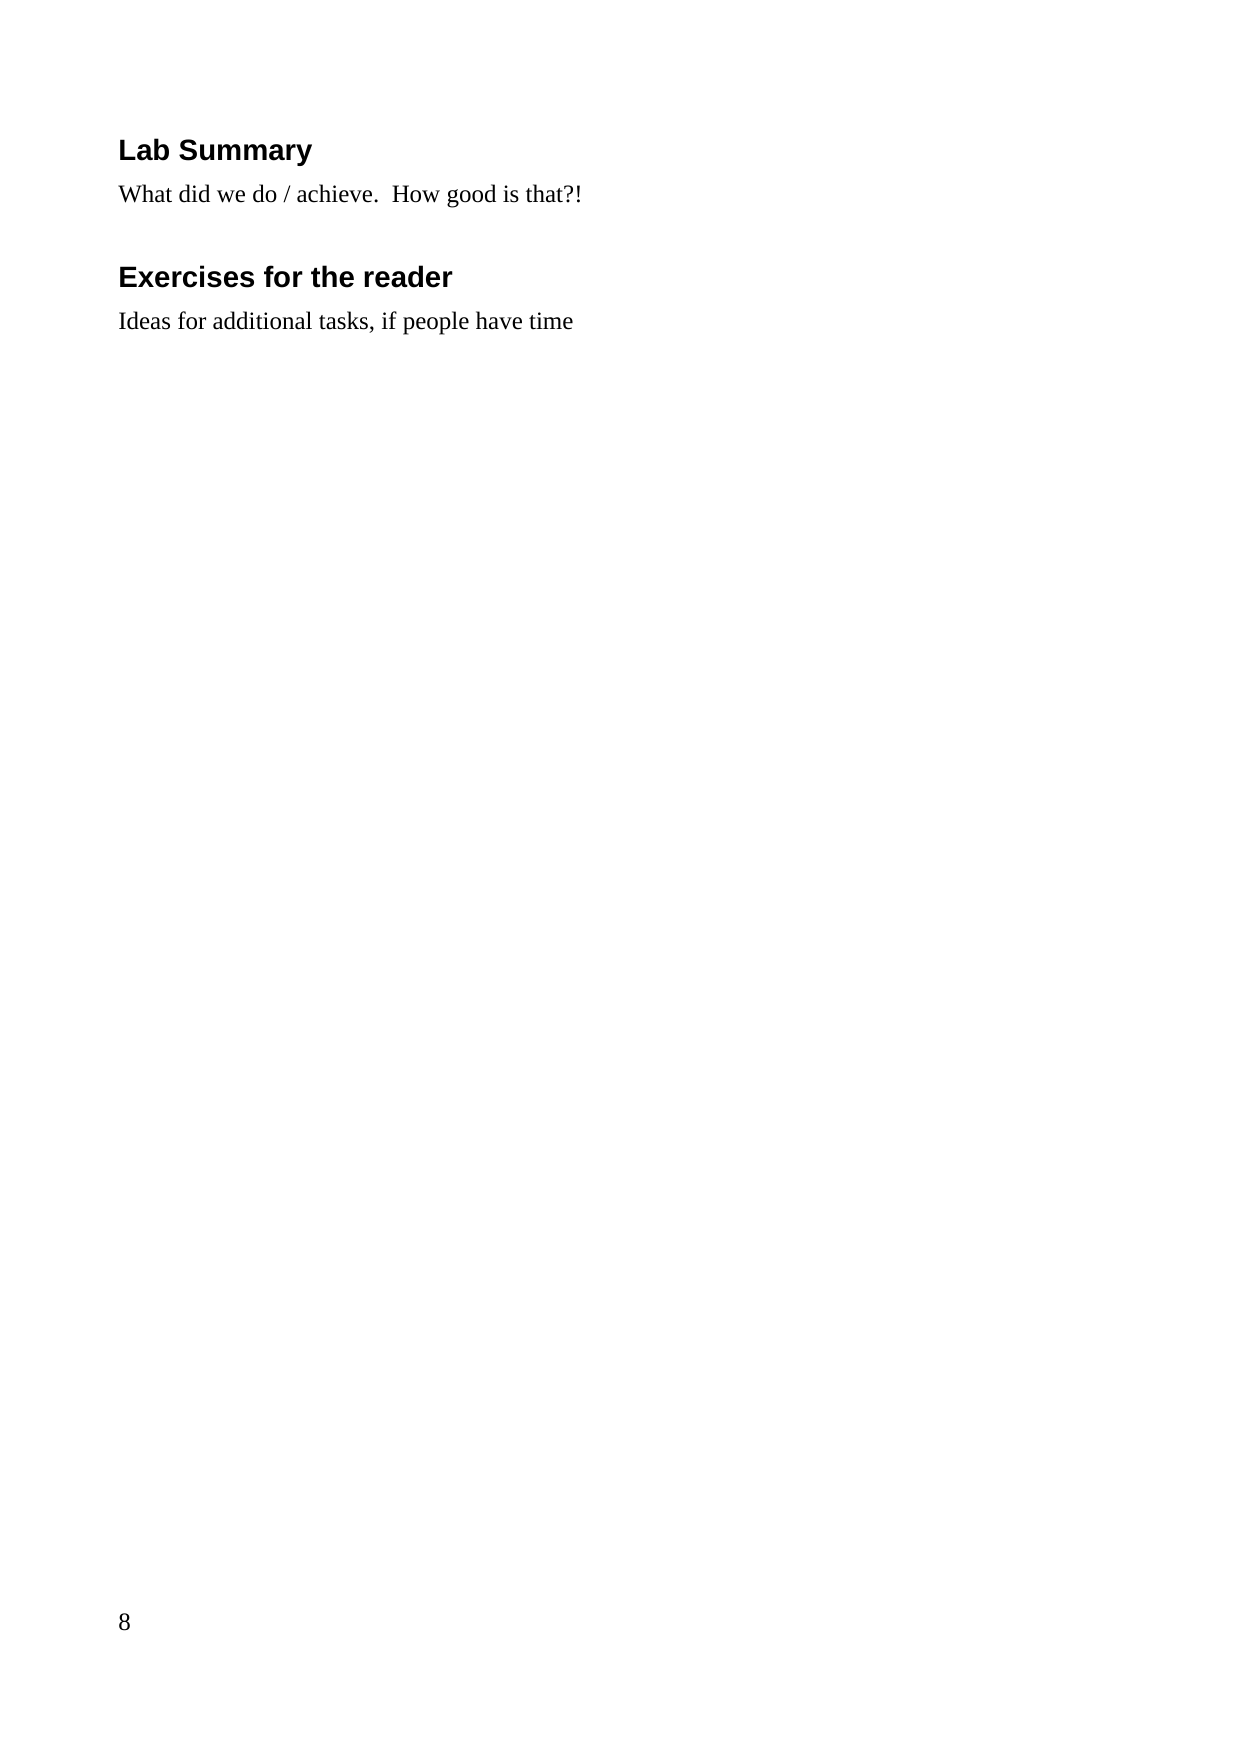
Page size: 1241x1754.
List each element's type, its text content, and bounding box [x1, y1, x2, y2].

subtitle Lab Summary [118, 133, 1122, 166]
text Ideas for additional tasks, if people have time [118, 306, 1122, 334]
subtitle Exercises for the reader [118, 259, 1122, 293]
text What did we do / achieve. How good is that?! [118, 179, 1122, 208]
